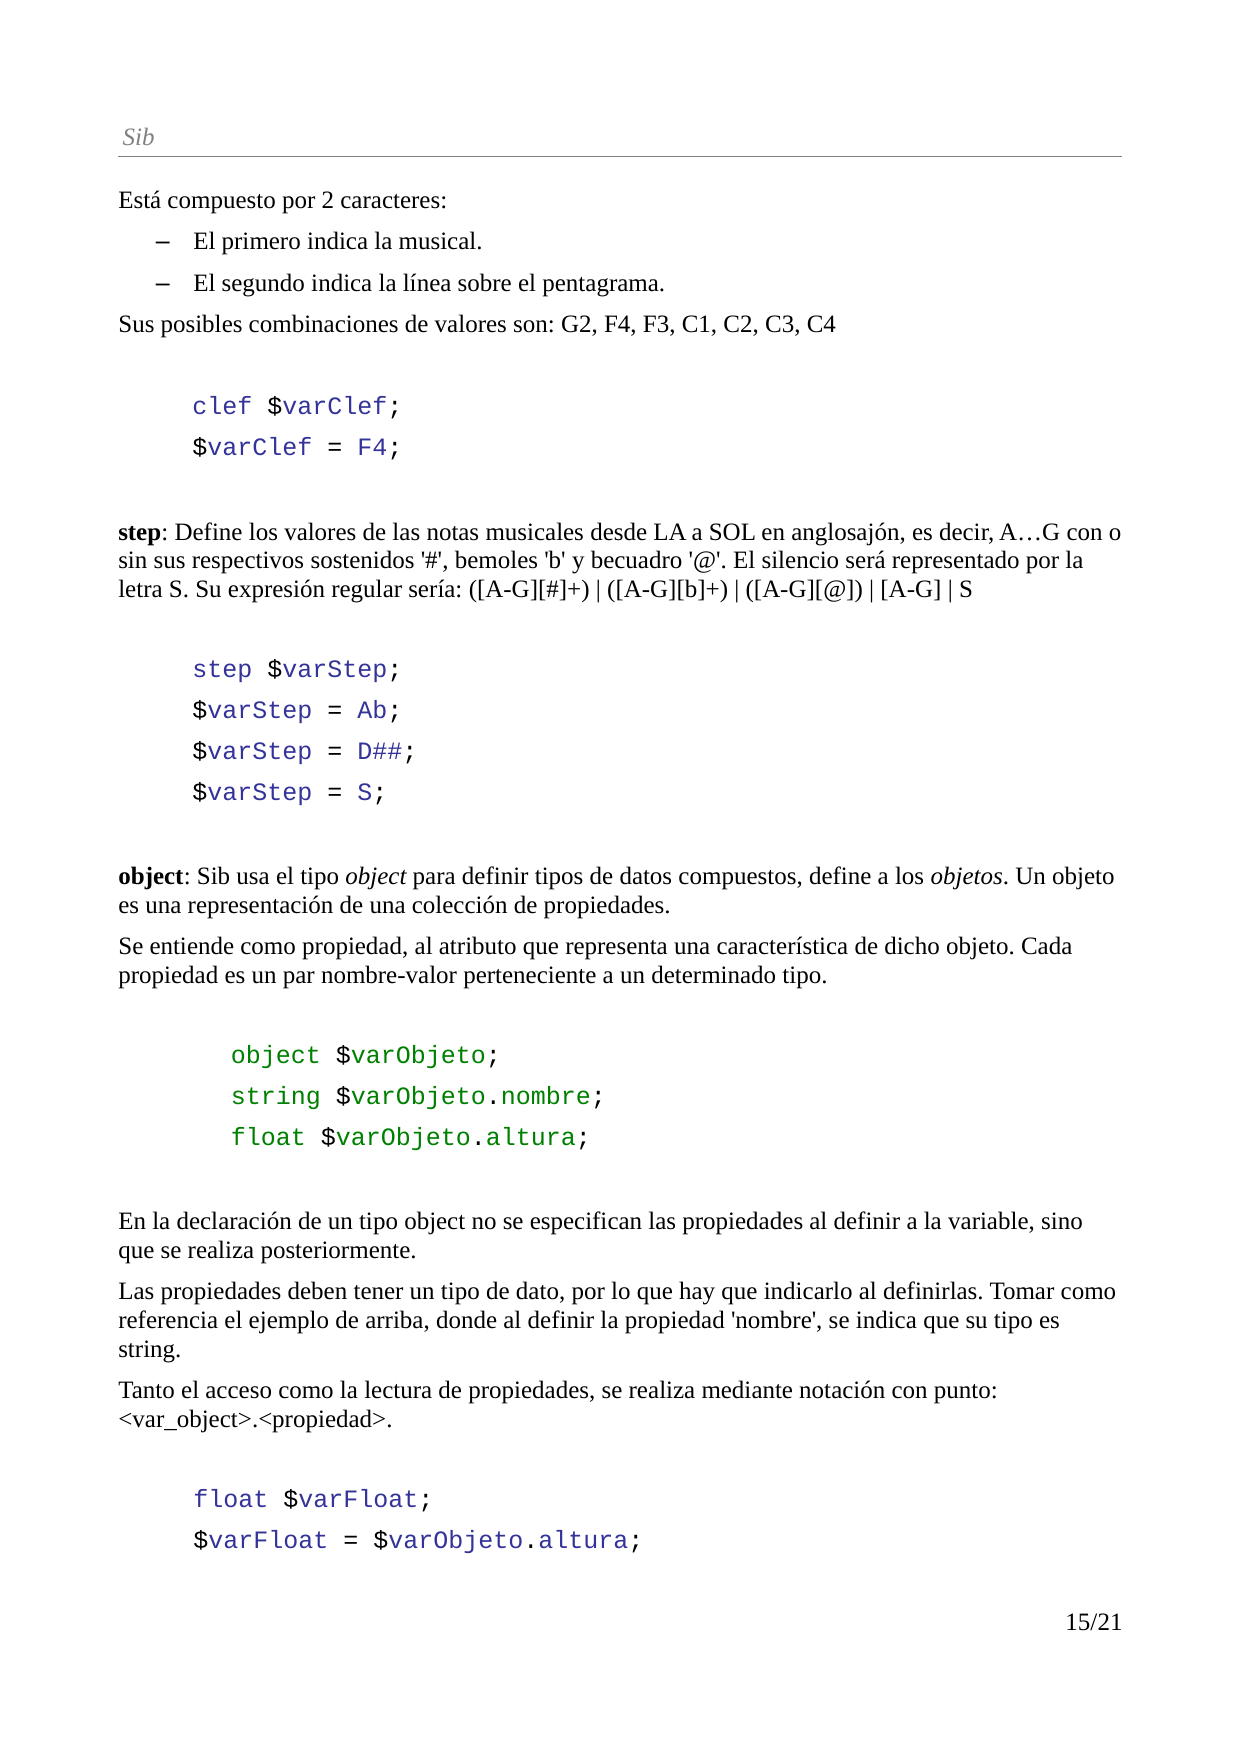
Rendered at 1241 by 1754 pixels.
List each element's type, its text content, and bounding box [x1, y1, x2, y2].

list El segundo indica la línea sobre el pentagrama. [156, 268, 1122, 296]
list El primero indica la musical. [156, 226, 1122, 255]
text clef $varClef; [118, 391, 1122, 422]
text $varClef = F4; [118, 435, 1122, 463]
text $varStep = S; [118, 779, 1122, 808]
list float $varFloat; [156, 1486, 1122, 1515]
text step $varStep; [118, 657, 1122, 685]
text $varStep = Ab; [118, 698, 1122, 726]
list string $varObjeto.nombre; [193, 1083, 1122, 1112]
text En la declaración de un tipo object no se especifican las propiedades al definir a la variable, sino que se realiza posteriormente. [118, 1206, 1122, 1264]
text Las propiedades deben tener un tipo de dato, por lo que hay que indicarlo al definirlas. Tomar como referencia el ejemplo de arriba, donde al definir la propiedad 'nombre', se indica que su tipo es string. [118, 1276, 1122, 1363]
text Tanto el acceso como la lectura de propiedades, se realiza mediante notación con punto: <var_object>.<propiedad>. [118, 1375, 1122, 1433]
list object $varObjeto; [193, 1043, 1122, 1071]
list float $varObjeto.altura; [193, 1124, 1122, 1153]
text Sus posibles combinaciones de valores son: G2, F4, F3, C1, C2, C3, C4 [118, 309, 1122, 338]
text Está compuesto por 2 caracteres: [118, 185, 1122, 214]
text step: Define los valores de las notas musicales desde LA a SOL en anglosajón, es decir, A…G con o sin sus respectivos sostenidos '#', bemoles 'b' y becuadro '@'. El silencio será representado por la letra S. Su expresión regular sería: ([A-G][#]+) | ([A-G][b]+) | ([A-G][@]) | [A-G] | S [118, 517, 1122, 603]
list $varFloat = $varObjeto.altura; [156, 1527, 1122, 1556]
text Se entiende como propiedad, al atributo que representa una característica de dicho objeto. Cada propiedad es un par nombre-valor perteneciente a un determinado tipo. [118, 931, 1122, 989]
text $varStep = D##; [118, 738, 1122, 767]
text object: Sib usa el tipo object para definir tipos de datos compuestos, define a los objetos. Un objeto es una representación de una colección de propiedades. [118, 861, 1122, 919]
